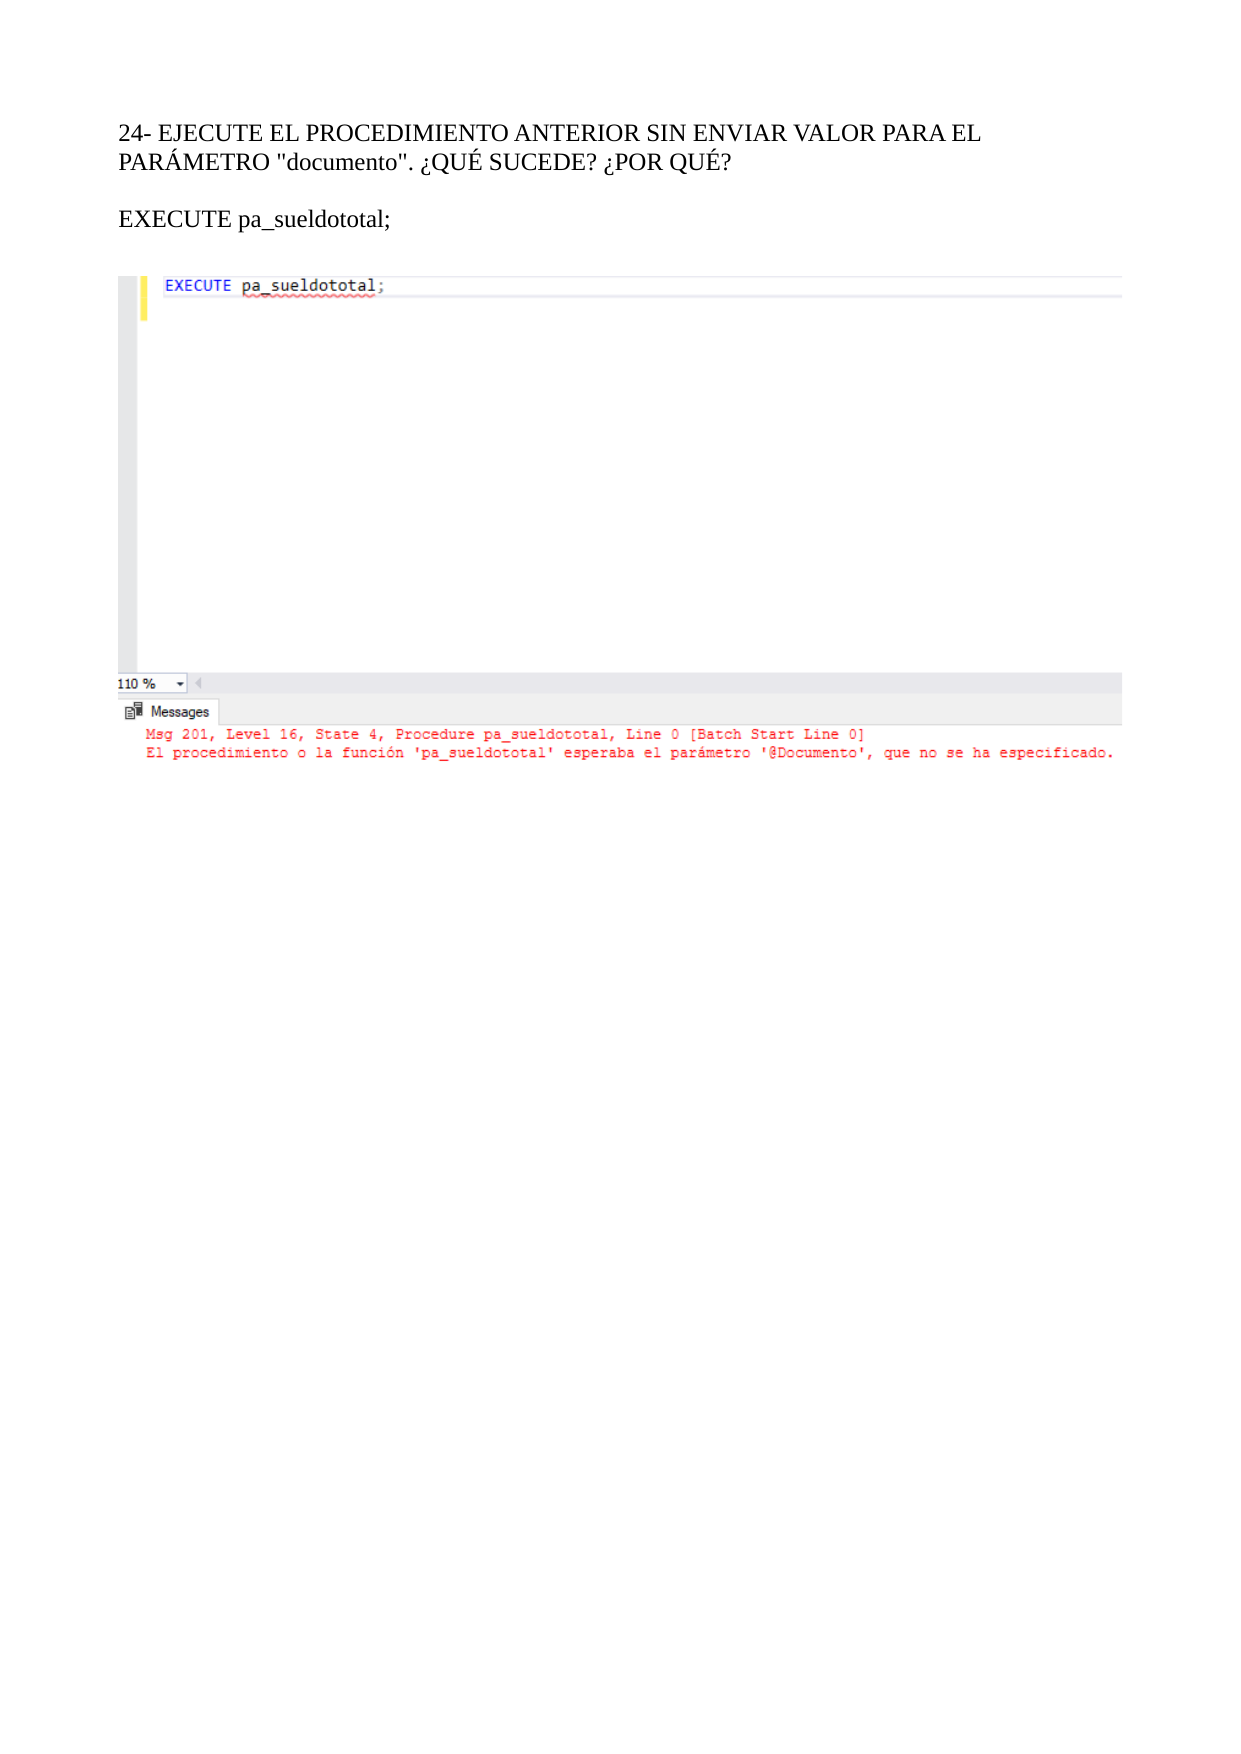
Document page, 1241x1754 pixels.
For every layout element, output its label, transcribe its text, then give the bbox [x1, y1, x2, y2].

text EXECUTE pa_sueldototal; [118, 204, 1122, 233]
text 24- EJECUTE EL PROCEDIMIENTO ANTERIOR SIN ENVIAR VALOR PARA EL PARÁMETRO "documento". ¿QUÉ SUCEDE? ¿POR QUÉ? [118, 118, 1122, 176]
picture [118, 276, 1123, 777]
